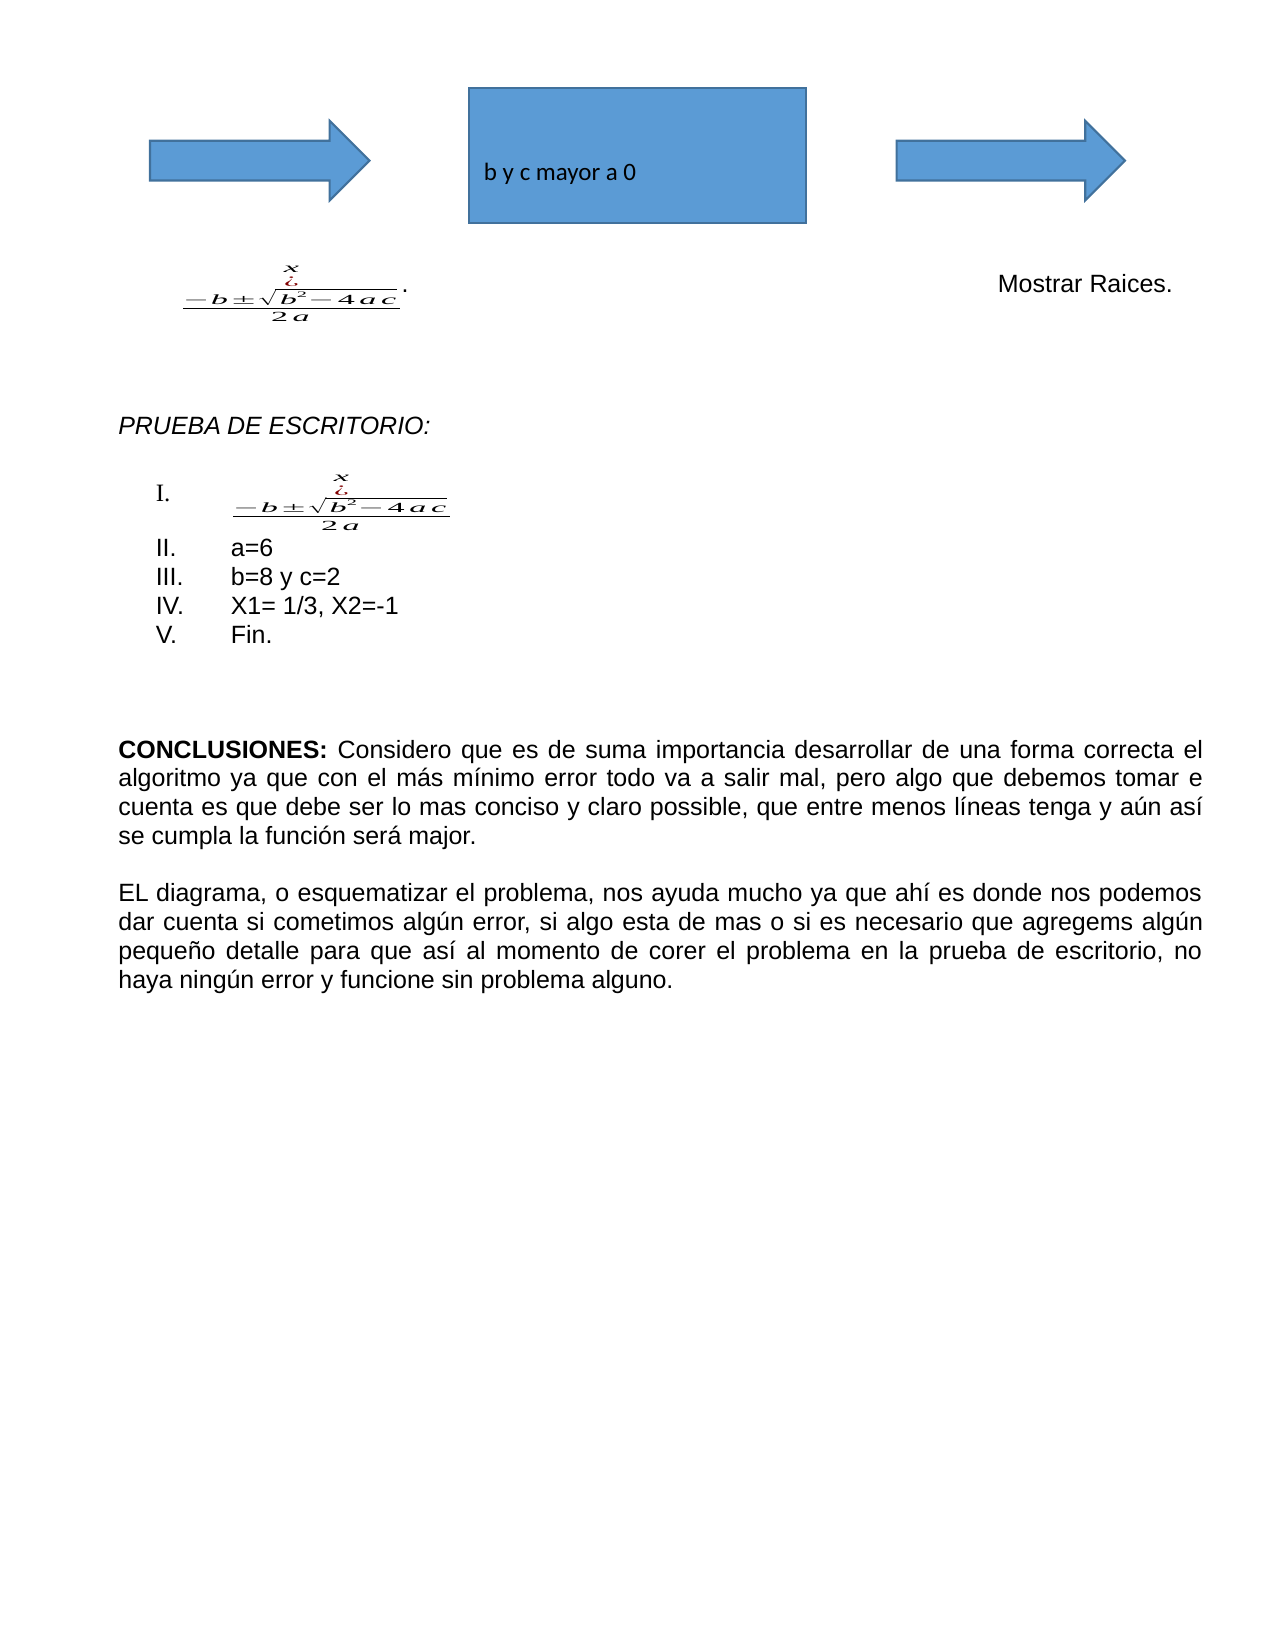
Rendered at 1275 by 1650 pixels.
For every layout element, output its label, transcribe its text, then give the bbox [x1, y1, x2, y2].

list X1= 1/3, X2=-1 [156, 591, 1205, 619]
text PRUEBA DE ESCRITORIO: [118, 411, 1205, 440]
text CONCLUSIONES: Considero que es de suma importancia desarrollar de una forma correcta el algoritmo ya que con el más mínimo error todo va a salir mal, pero algo que debemos tomar e cuenta es que debe ser lo mas conciso y claro possible, que entre menos líneas tenga y aún así se cumpla la función será major. [118, 734, 1205, 849]
text . Mostrar Raices. [118, 260, 1205, 325]
list Fin. [156, 619, 1205, 648]
text EL diagrama, o esquematizar el problema, nos ayuda mucho ya que ahí es donde nos podemos dar cuenta si cometimos algún error, si algo esta de mas o si es necesario que agregems algún pequeño detalle para que así al momento de corer el problema en la prueba de escritorio, no haya ningún error y funcione sin problema alguno. [118, 878, 1205, 993]
list b=8 y c=2 [156, 562, 1205, 591]
list a=6 [156, 533, 1205, 562]
